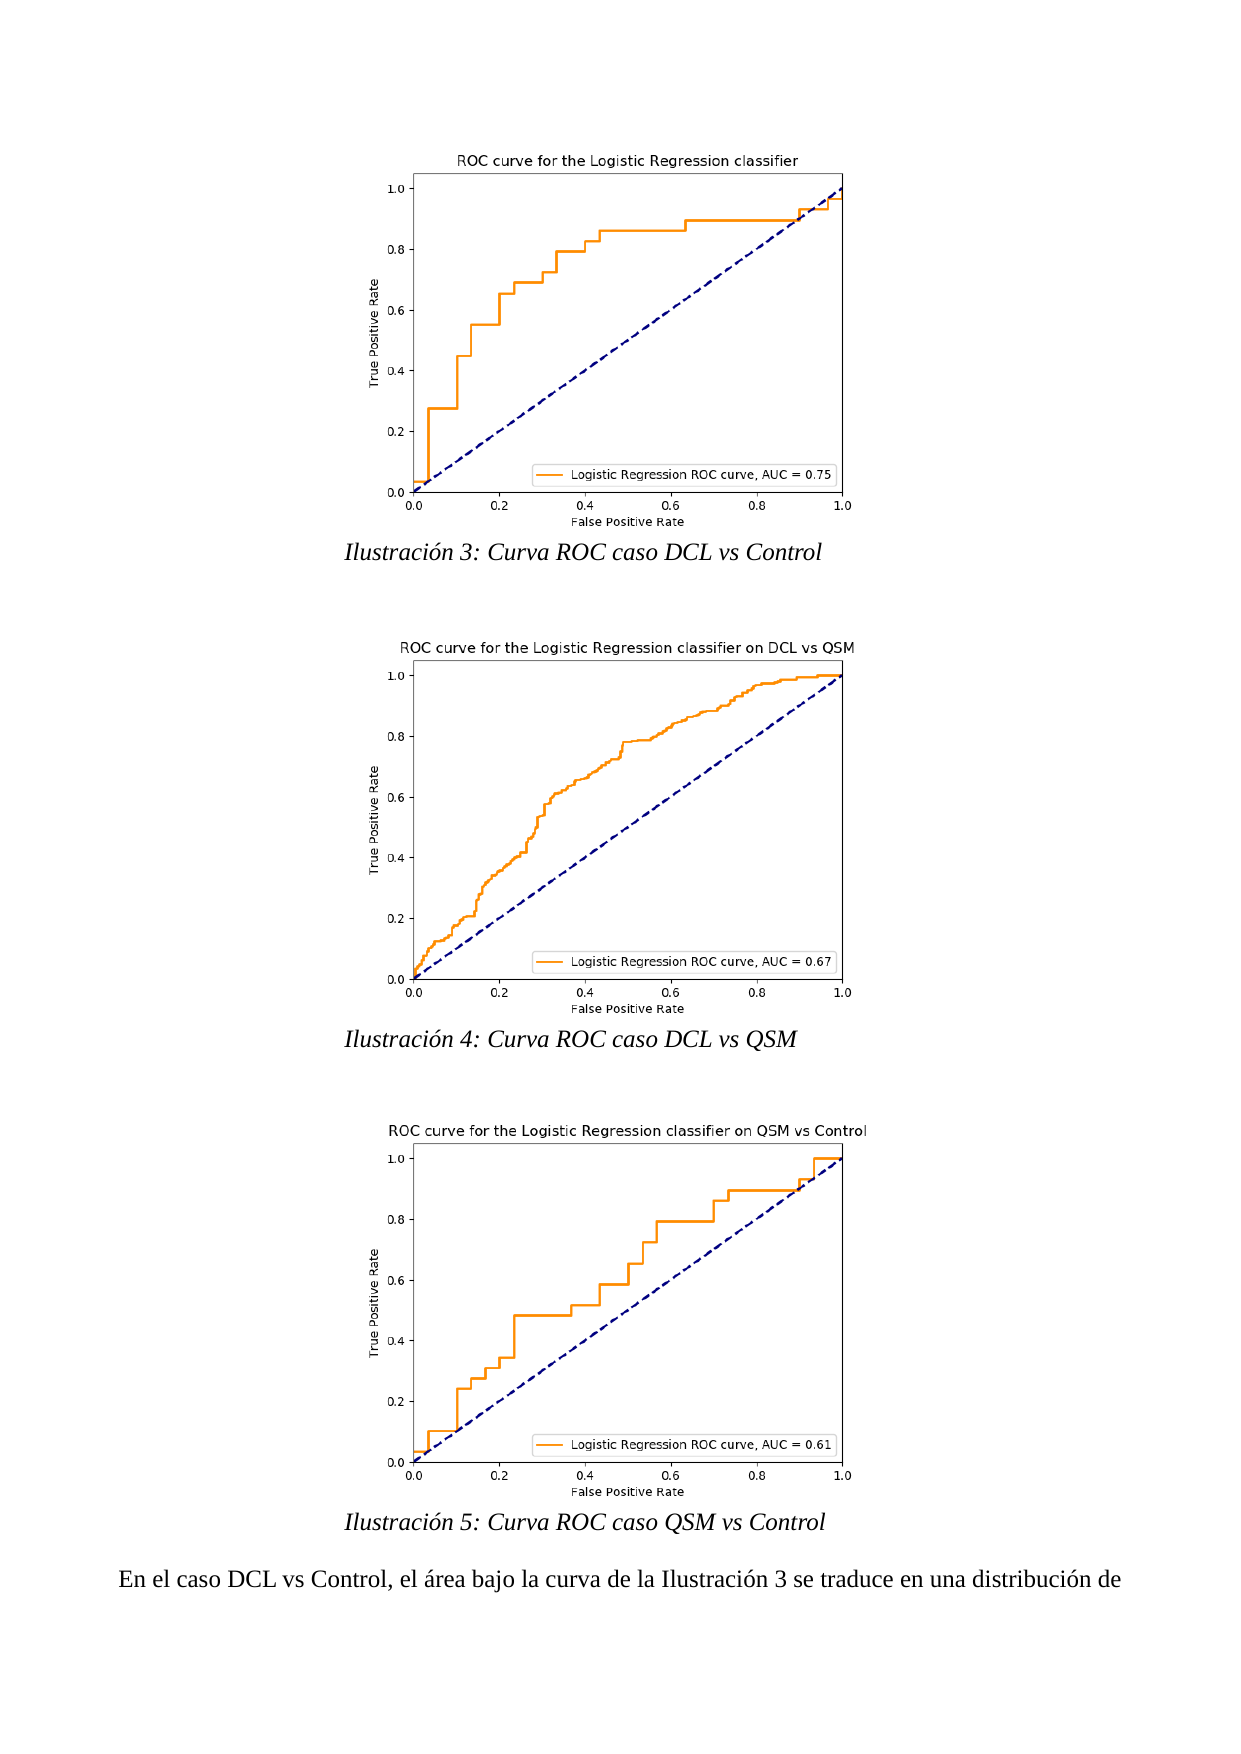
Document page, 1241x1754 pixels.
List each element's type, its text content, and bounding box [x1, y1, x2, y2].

picture [344, 610, 897, 1024]
picture [344, 1093, 897, 1507]
text Ilustración 3: Curva ROC caso DCL vs Control [344, 537, 896, 566]
picture [344, 123, 897, 537]
text En el caso DCL vs Control, el área bajo la curva de la Ilustración 3 se traduce en una distribución de [118, 1564, 1122, 1593]
text Ilustración 4: Curva ROC caso DCL vs QSM [344, 1024, 896, 1053]
text Ilustración 5: Curva ROC caso QSM vs Control [344, 1507, 896, 1536]
